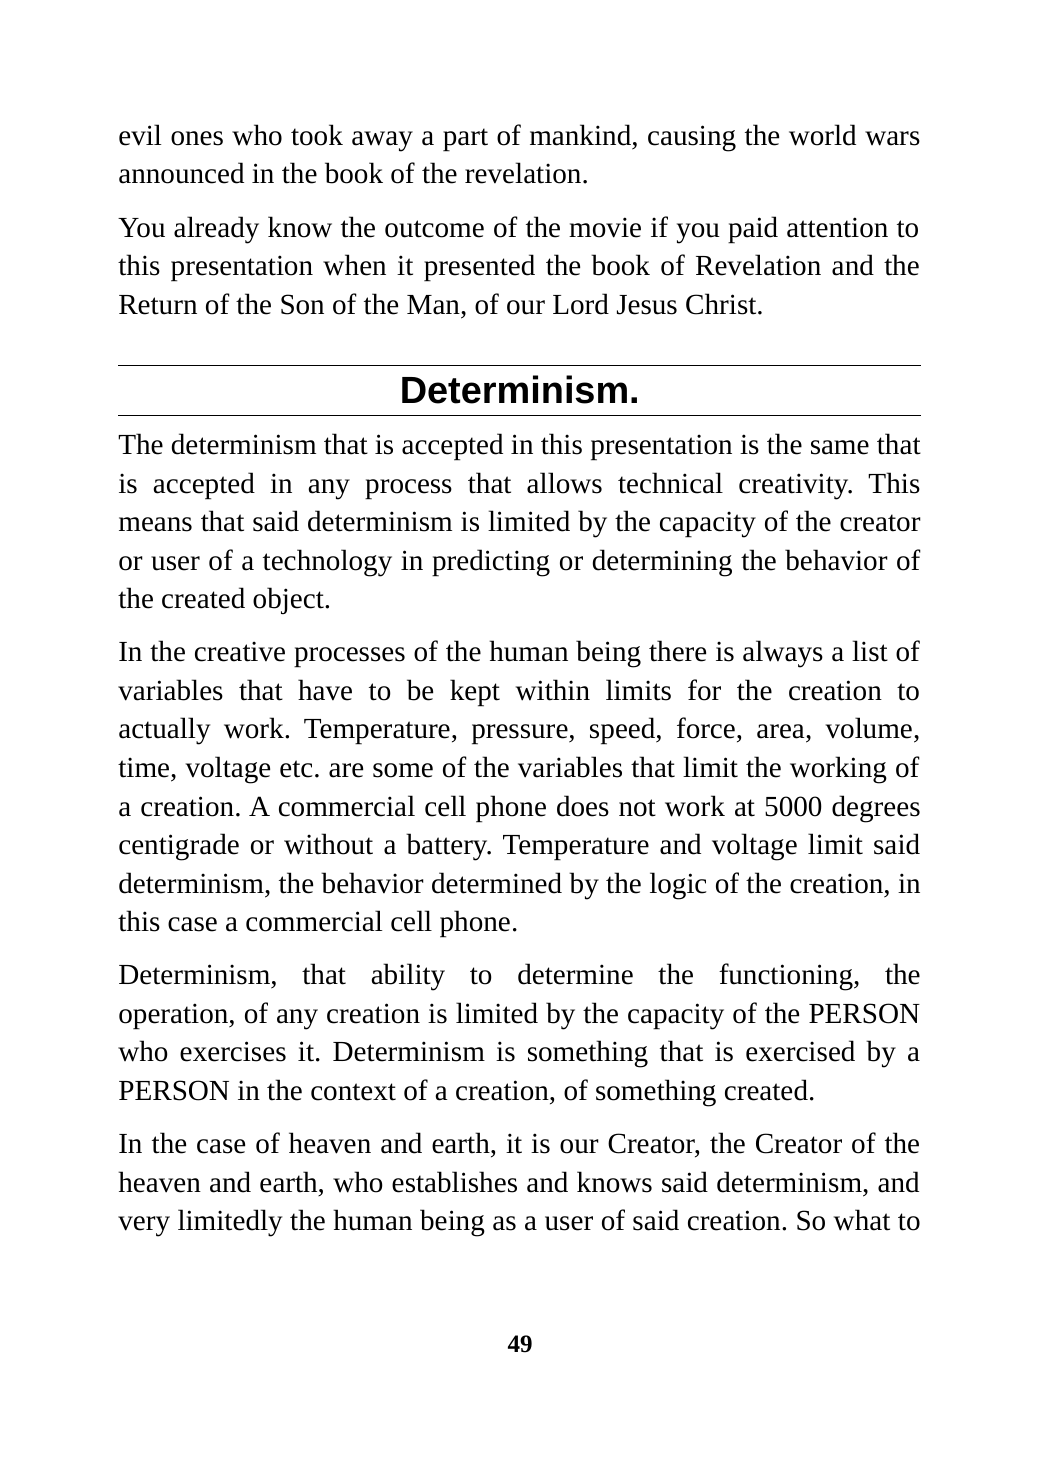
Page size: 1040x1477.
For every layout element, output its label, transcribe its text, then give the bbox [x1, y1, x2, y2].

text In the creative processes of the human being there is always a list of variables that have to be kept within limits for the creation to actually work. Temperature, pressure, speed, force, area, volume, time, voltage etc. are some of the variables that limit the working of a creation. A commercial cell phone does not work at 5000 degrees centigrade or without a battery. Temperature and voltage limit said determinism, the behavior determined by the logic of the creation, in this case a commercial cell phone. [118, 634, 921, 938]
text Determinism, that ability to determine the functioning, the operation, of any creation is limited by the capacity of the PERSON who exercises it. Determinism is something that is exercised by a PERSON in the context of a creation, of something created. [118, 957, 921, 1107]
text You already know the outcome of the movie if you paid attention to this presentation when it presented the book of Revelation and the Return of the Son of the Man, of our Lord Jesus Christ. [118, 210, 921, 320]
text In the case of heaven and earth, it is our Creator, the Creator of the heaven and earth, who establishes and knows said determinism, and very limitedly the human being as a user of said creation. So what to [118, 1126, 921, 1237]
text evil ones who took away a part of mankind, causing the world wars announced in the book of the revelation. [118, 118, 921, 190]
subtitle Determinism. [118, 366, 921, 415]
text The determinism that is accepted in this presentation is the same that is accepted in any process that allows technical creativity. This means that said determinism is limited by the capacity of the creator or user of a technology in predicting or determining the behavior of the created object. [118, 427, 921, 615]
